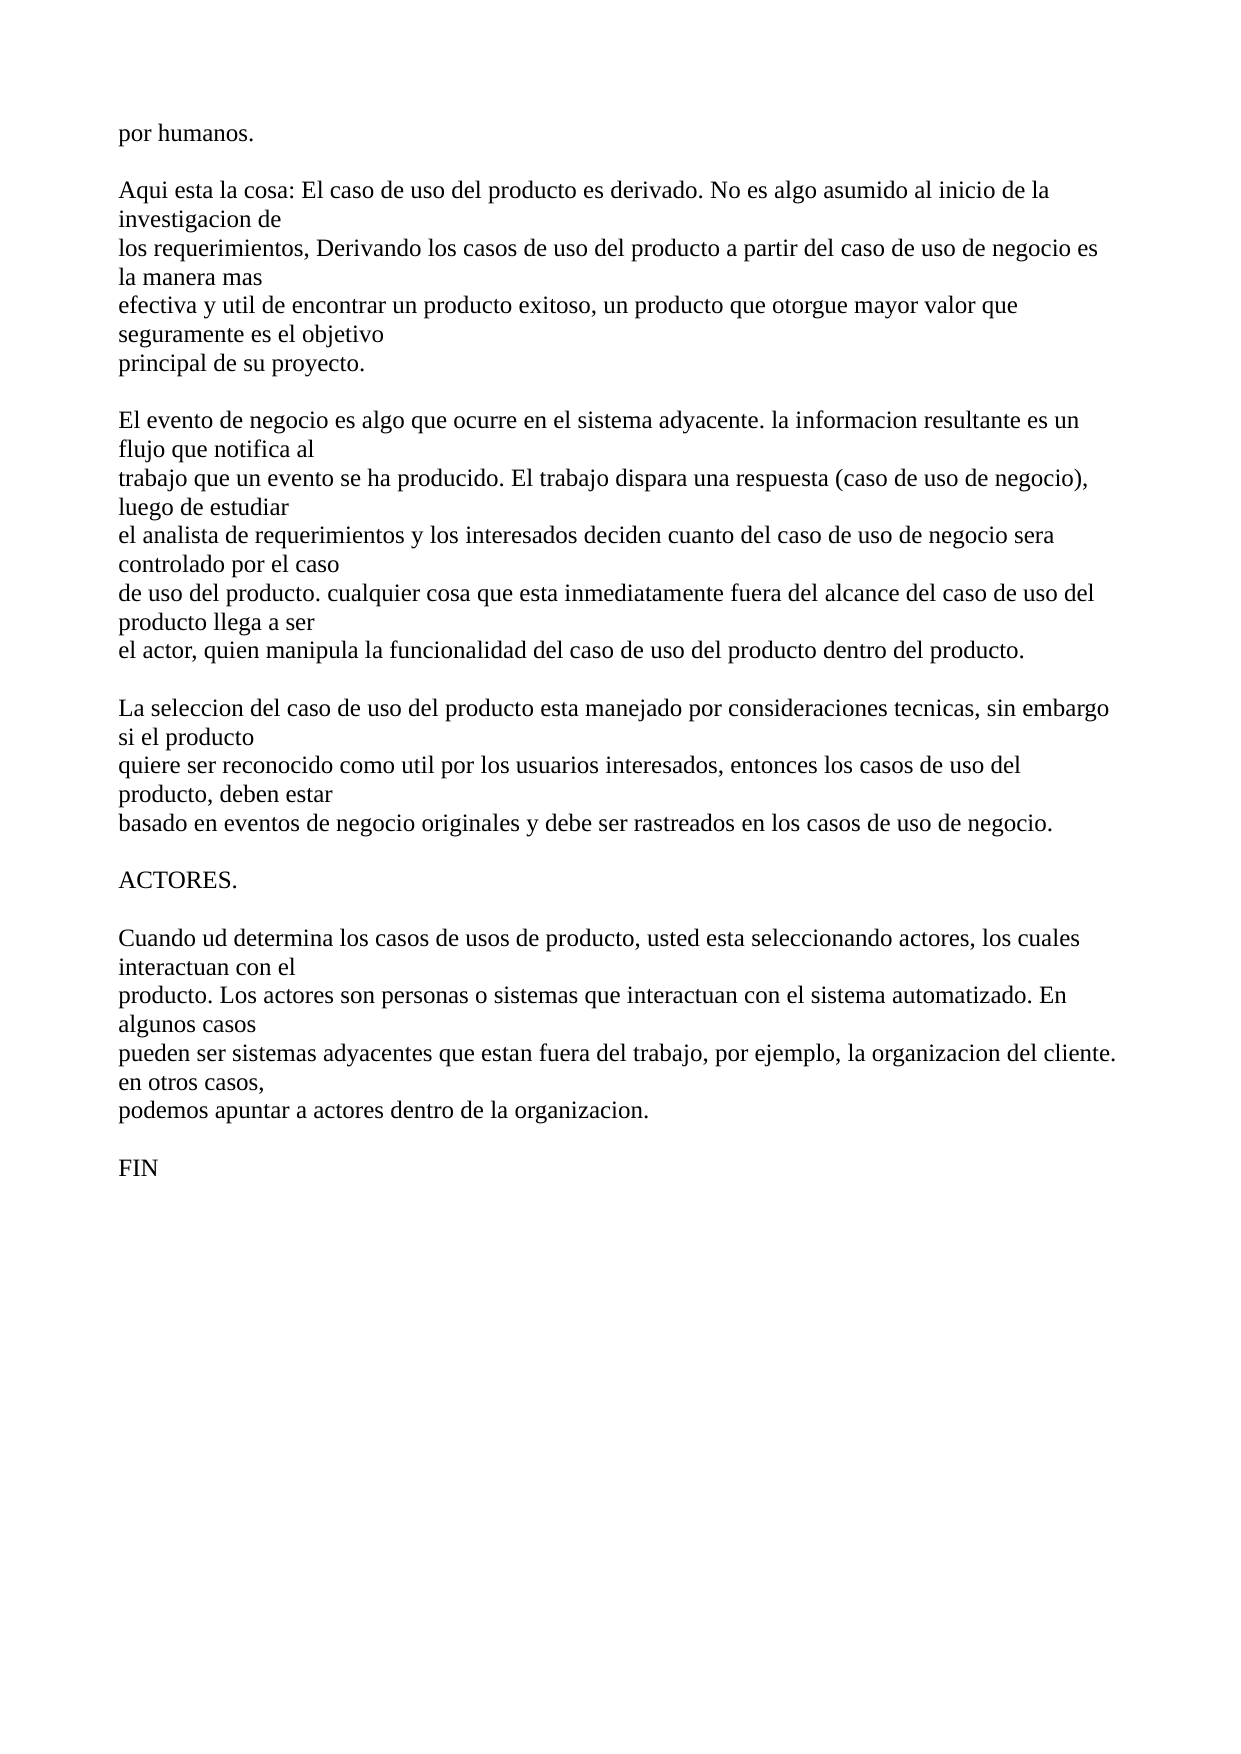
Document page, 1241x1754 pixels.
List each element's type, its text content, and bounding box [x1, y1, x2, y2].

text ACTORES. [118, 866, 1122, 894]
text principal de su proyecto. [118, 348, 1122, 377]
text trabajo que un evento se ha producido. El trabajo dispara una respuesta (caso de uso de negocio), luego de estudiar [118, 463, 1122, 521]
text quiere ser reconocido como util por los usuarios interesados, entonces los casos de uso del producto, deben estar [118, 751, 1122, 808]
text Aqui esta la cosa: El caso de uso del producto es derivado. No es algo asumido al inicio de la investigacion de [118, 176, 1122, 233]
text efectiva y util de encontrar un producto exitoso, un producto que otorgue mayor valor que seguramente es el objetivo [118, 291, 1122, 348]
text por humanos. [118, 118, 1122, 147]
text el actor, quien manipula la funcionalidad del caso de uso del producto dentro del producto. [118, 636, 1122, 664]
text el analista de requerimientos y los interesados deciden cuanto del caso de uso de negocio sera controlado por el caso [118, 521, 1122, 578]
text La seleccion del caso de uso del producto esta manejado por consideraciones tecnicas, sin embargo si el producto [118, 693, 1122, 751]
text Cuando ud determina los casos de usos de producto, usted esta seleccionando actores, los cuales interactuan con el [118, 923, 1122, 981]
text pueden ser sistemas adyacentes que estan fuera del trabajo, por ejemplo, la organizacion del cliente. en otros casos, [118, 1038, 1122, 1096]
text podemos apuntar a actores dentro de la organizacion. [118, 1096, 1122, 1124]
text basado en eventos de negocio originales y debe ser rastreados en los casos de uso de negocio. [118, 808, 1122, 837]
text producto. Los actores son personas o sistemas que interactuan con el sistema automatizado. En algunos casos [118, 981, 1122, 1038]
text El evento de negocio es algo que ocurre en el sistema adyacente. la informacion resultante es un flujo que notifica al [118, 406, 1122, 463]
text FIN [118, 1153, 1122, 1182]
text los requerimientos, Derivando los casos de uso del producto a partir del caso de uso de negocio es la manera mas [118, 233, 1122, 291]
text de uso del producto. cualquier cosa que esta inmediatamente fuera del alcance del caso de uso del producto llega a ser [118, 578, 1122, 636]
